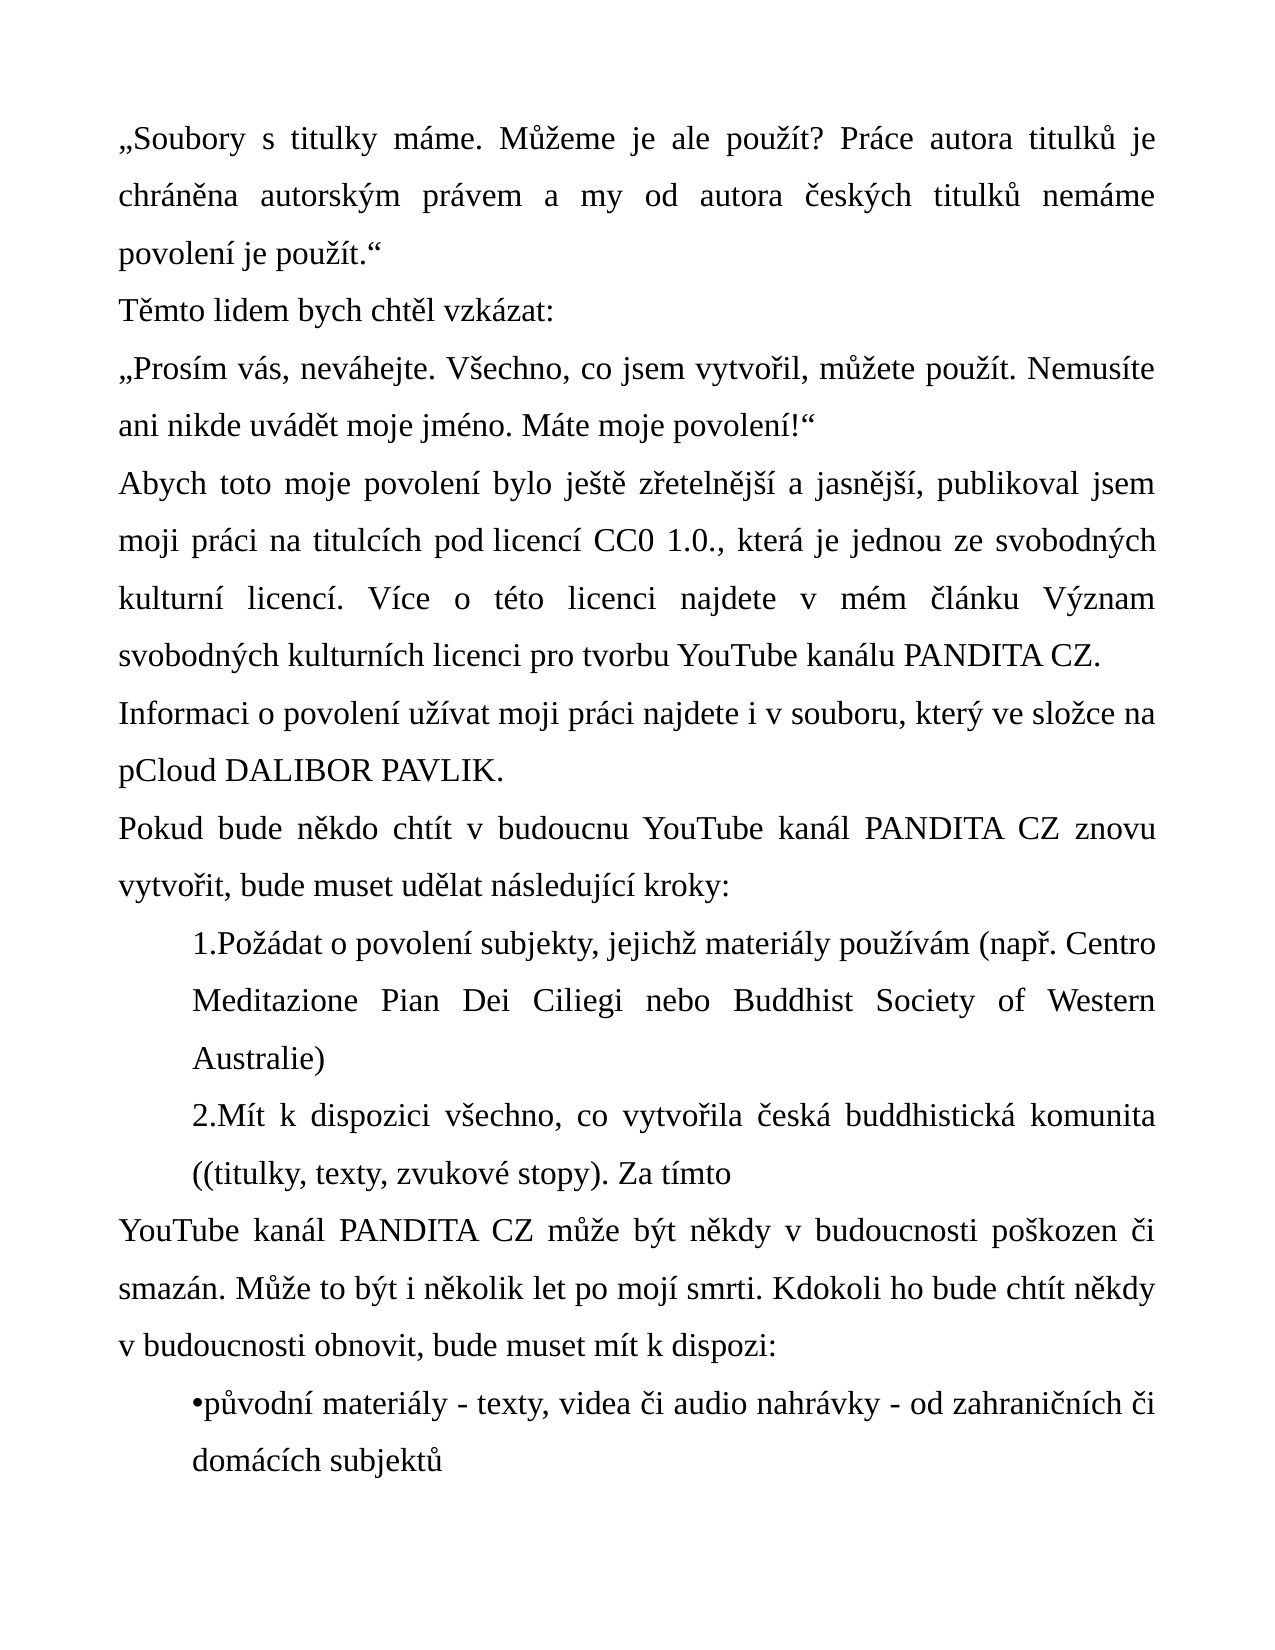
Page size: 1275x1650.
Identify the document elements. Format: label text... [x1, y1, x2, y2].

text „Soubory s titulky máme. Můžeme je ale použít? Práce autora titulků je chráněna autorským právem a my od autora českých titulků nemáme povolení je použít.“ [118, 118, 1157, 271]
text Těmto lidem bych chtěl vzkázat: [118, 291, 1157, 329]
text YouTube kanál PANDITA CZ může být někdy v budoucnosti poškozen či smazán. Může to být i několik let po mojí smrti. Kdokoli ho bude chtít někdy v budoucnosti obnovit, bude muset mít k dispozi: [118, 1211, 1157, 1364]
list Mít k dispozici všechno, co vytvořila česká buddhistická komunita ((titulky, texty, zvukové stopy). Za tímto [118, 1096, 1157, 1191]
text Pokud bude někdo chtít v budoucnu YouTube kanál PANDITA CZ znovu vytvořit, bude muset udělat následující kroky: [118, 808, 1157, 904]
text „Prosím vás, neváhejte. Všechno, co jsem vytvořil, můžete použít. Nemusíte ani nikde uvádět moje jméno. Máte moje povolení!“ [118, 348, 1157, 444]
text Informaci o povolení užívat moji práci najdete i v souboru, který ve složce na pCloud DALIBOR PAVLIK. [118, 693, 1157, 789]
list Požádat o povolení subjekty, jejichž materiály používám (např. Centro Meditazione Pian Dei Ciliegi nebo Buddhist Society of Western Australie) [118, 923, 1157, 1076]
text Abych toto moje povolení bylo ještě zřetelnější a jasnější, publikoval jsem moji práci na titulcích pod licencí CC0 1.0., která je jednou ze svobodných kulturní licencí. Více o této licenci najdete v mém článku Význam svobodných kulturních licenci pro tvorbu YouTube kanálu PANDITA CZ. [118, 463, 1157, 674]
list původní materiály - texty, videa či audio nahrávky - od zahraničních či domácích subjektů [118, 1383, 1157, 1479]
